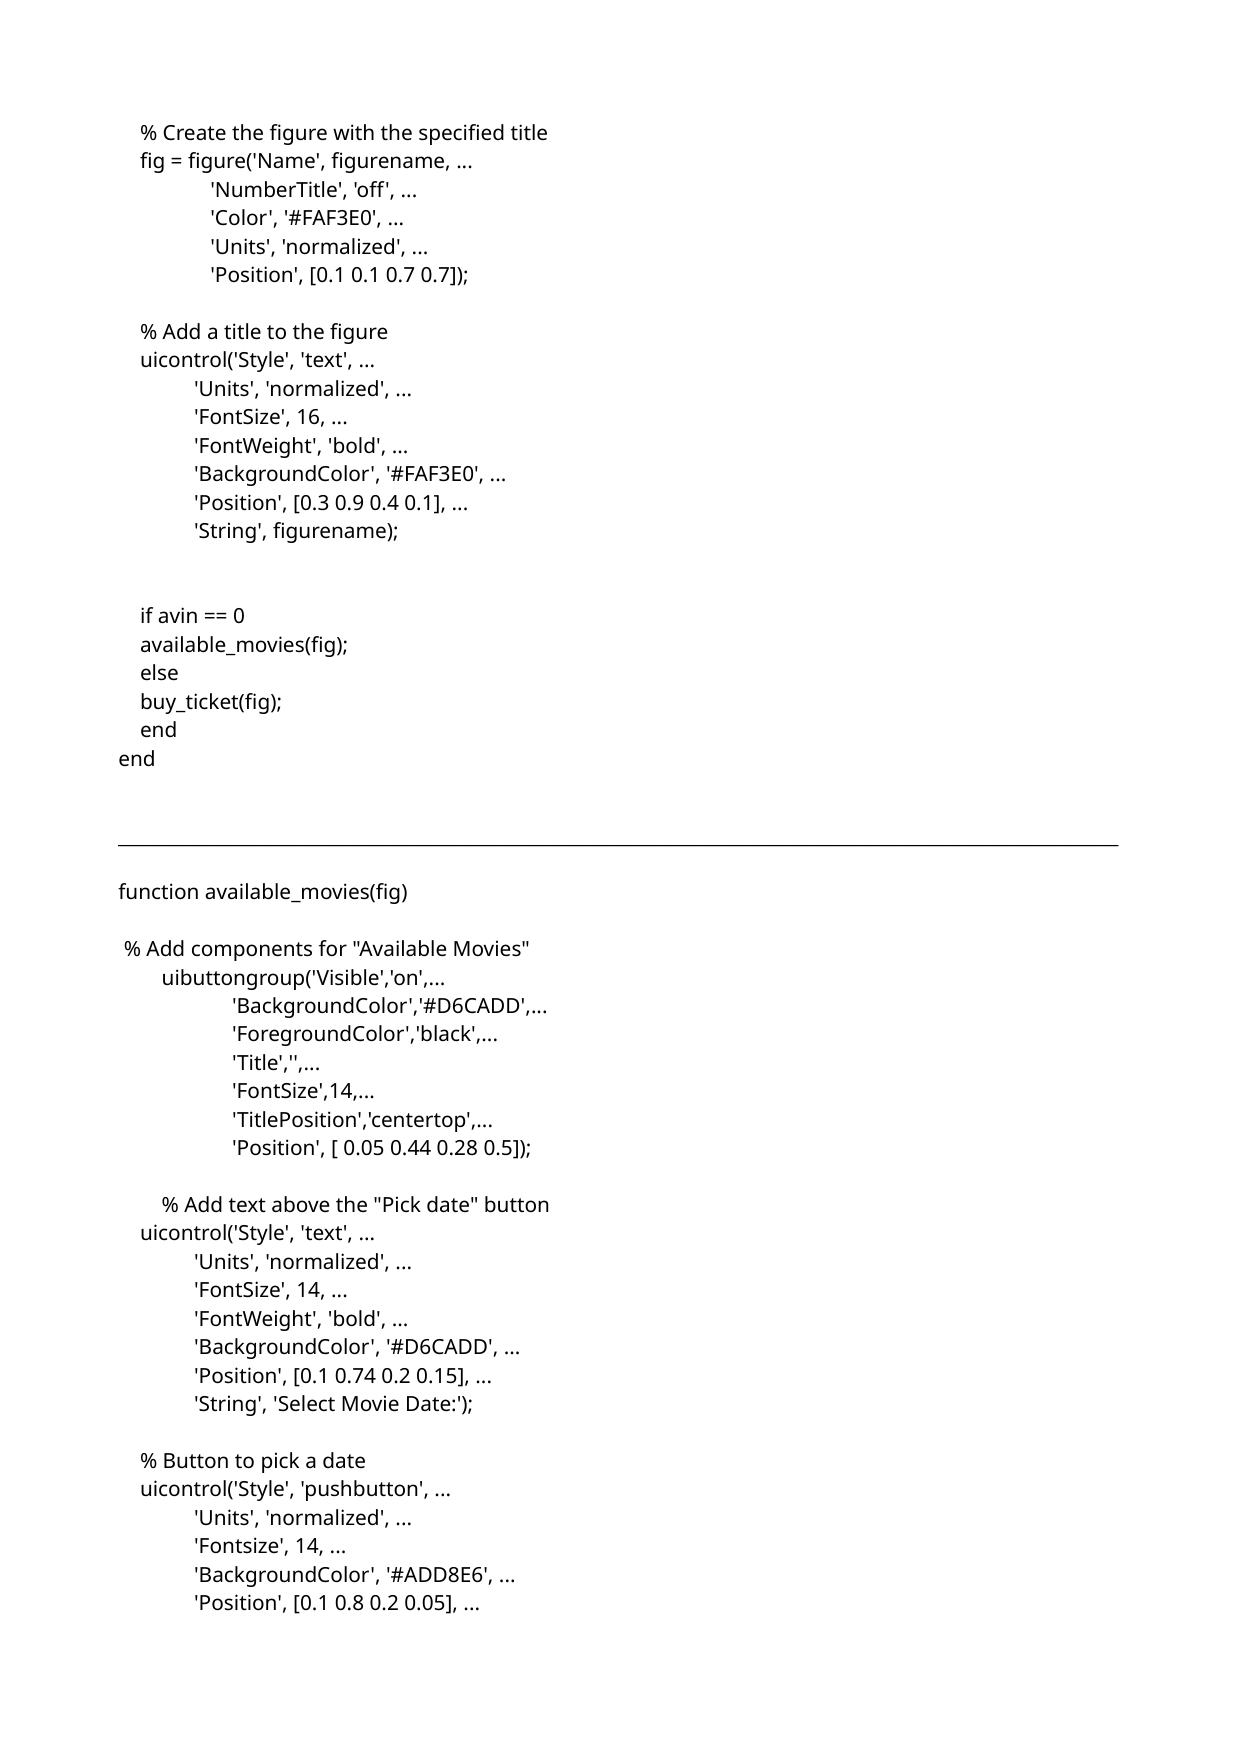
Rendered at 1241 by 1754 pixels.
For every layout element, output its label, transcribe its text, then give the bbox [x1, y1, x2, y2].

text 'Units', 'normalized', ... [118, 1247, 1122, 1275]
text 'Position', [0.3 0.9 0.4 0.1], ... [118, 488, 1122, 516]
text uibuttongroup('Visible','on',... [118, 963, 1122, 991]
text 'FontSize',14,... [118, 1076, 1122, 1105]
text 'Units', 'normalized', ... [118, 374, 1122, 402]
text 'Fontsize', 14, ... [118, 1531, 1122, 1560]
text 'FontSize', 14, ... [118, 1275, 1122, 1304]
text 'BackgroundColor','#D6CADD',... [118, 991, 1122, 1019]
text buy_ticket(fig); [118, 687, 1122, 715]
text end [118, 744, 1122, 772]
text uicontrol('Style', 'pushbutton', ... [118, 1474, 1122, 1503]
text 'BackgroundColor', '#FAF3E0', ... [118, 459, 1122, 488]
text fig = figure('Name', figurename, ... [118, 147, 1122, 175]
text % Add a title to the figure [118, 317, 1122, 346]
text 'Position', [0.1 0.8 0.2 0.05], ... [118, 1588, 1122, 1617]
text 'Position', [0.1 0.1 0.7 0.7]); [118, 260, 1122, 289]
text else [118, 658, 1122, 687]
text 'Position', [ 0.05 0.44 0.28 0.5]); [118, 1133, 1122, 1162]
text 'Units', 'normalized', ... [118, 1503, 1122, 1531]
text 'Units', 'normalized', ... [118, 232, 1122, 260]
text % Add text above the "Pick date" button [118, 1190, 1122, 1218]
text 'ForegroundColor','black',... [118, 1019, 1122, 1048]
text 'String', figurename); [118, 516, 1122, 545]
text % Create the figure with the specified title [118, 118, 1122, 147]
text ________________________________________________________________________________ [118, 820, 1122, 848]
text % Button to pick a date [118, 1446, 1122, 1474]
text 'NumberTitle', 'off', ... [118, 175, 1122, 203]
text 'FontSize', 16, ... [118, 402, 1122, 431]
text if avin == 0 [118, 602, 1122, 630]
text 'TitlePosition','centertop',... [118, 1105, 1122, 1133]
text function available_movies(fig) [118, 877, 1122, 906]
text uicontrol('Style', 'text', ... [118, 346, 1122, 374]
text 'FontWeight', 'bold', ... [118, 1304, 1122, 1332]
text 'Position', [0.1 0.74 0.2 0.15], ... [118, 1361, 1122, 1389]
text 'Title','',... [118, 1048, 1122, 1076]
text 'BackgroundColor', '#ADD8E6', ... [118, 1560, 1122, 1588]
text 'Color', '#FAF3E0', ... [118, 203, 1122, 232]
text 'String', 'Select Movie Date:'); [118, 1389, 1122, 1418]
text 'BackgroundColor', '#D6CADD', ... [118, 1332, 1122, 1361]
text end [118, 715, 1122, 744]
text uicontrol('Style', 'text', ... [118, 1218, 1122, 1247]
text 'FontWeight', 'bold', ... [118, 431, 1122, 459]
text available_movies(fig); [118, 630, 1122, 658]
text % Add components for "Available Movies" [118, 934, 1122, 963]
